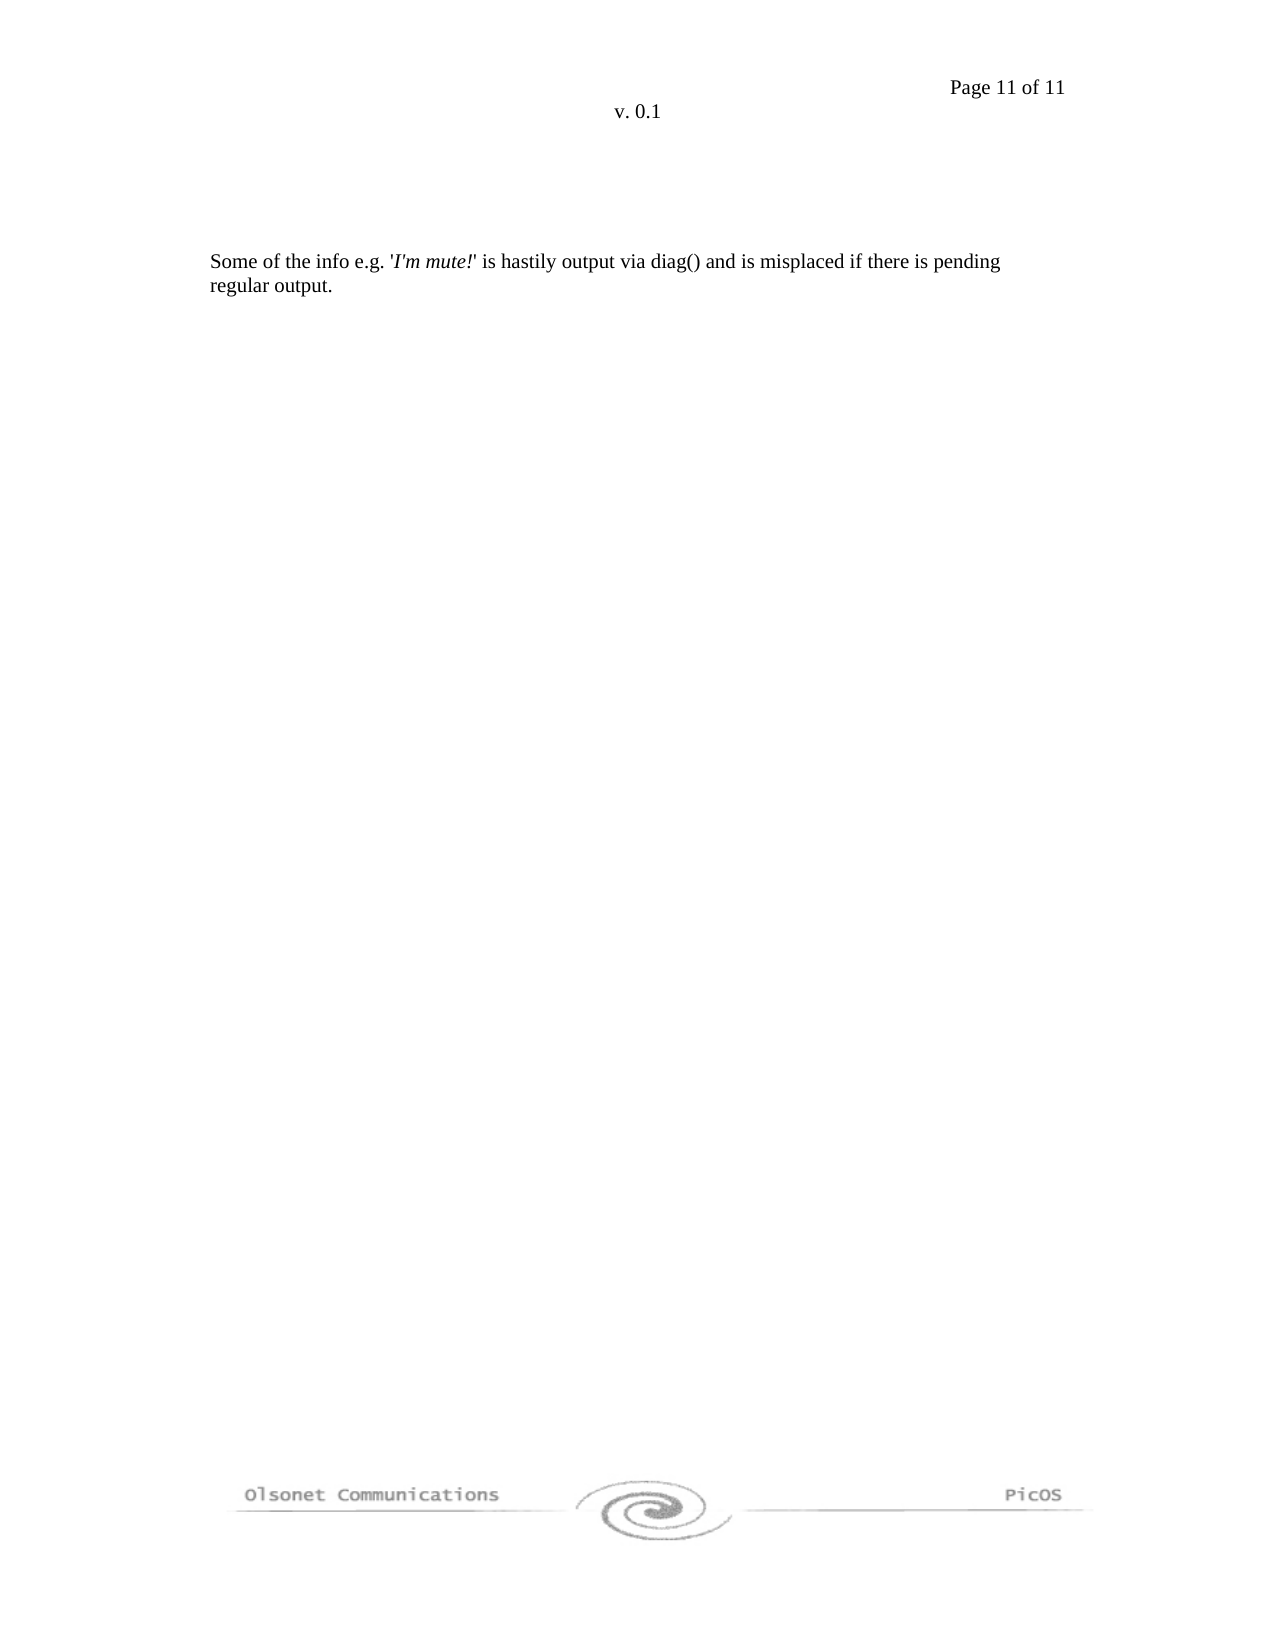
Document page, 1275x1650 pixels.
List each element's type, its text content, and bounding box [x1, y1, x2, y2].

picture [226, 1464, 1094, 1566]
text Some of the info e.g. 'I'm mute!' is hastily output via diag() and is misplaced if there is pending regular output. [210, 249, 1065, 297]
